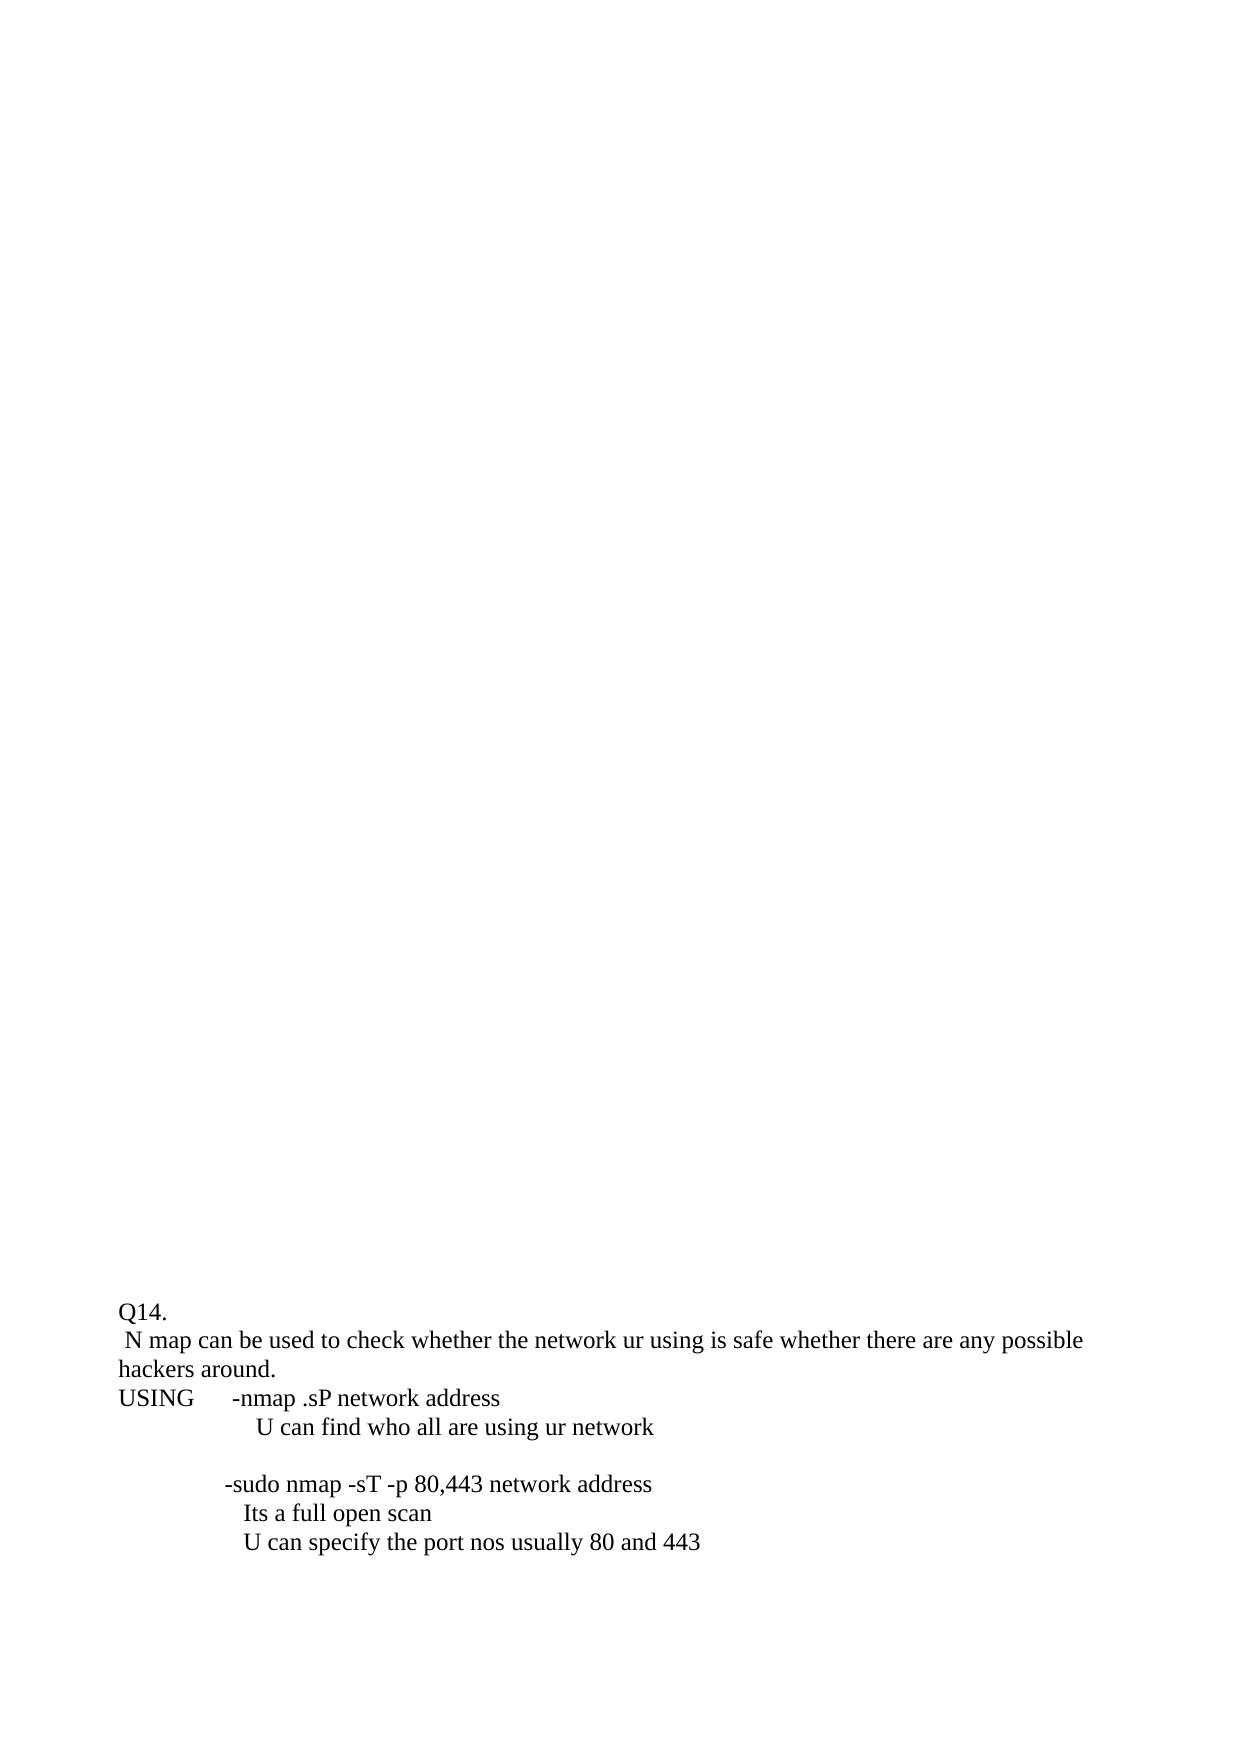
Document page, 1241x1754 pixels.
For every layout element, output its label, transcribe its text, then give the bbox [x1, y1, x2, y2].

text Q14. [118, 1297, 1122, 1326]
text Its a full open scan [118, 1498, 1122, 1527]
text U can find who all are using ur network [118, 1412, 1122, 1441]
text U can specify the port nos usually 80 and 443 [118, 1527, 1122, 1556]
text USING -nmap .sP network address [118, 1383, 1122, 1412]
text -sudo nmap -sT -p 80,443 network address [118, 1469, 1122, 1498]
text N map can be used to check whether the network ur using is safe whether there are any possible hackers around. [118, 1326, 1122, 1383]
